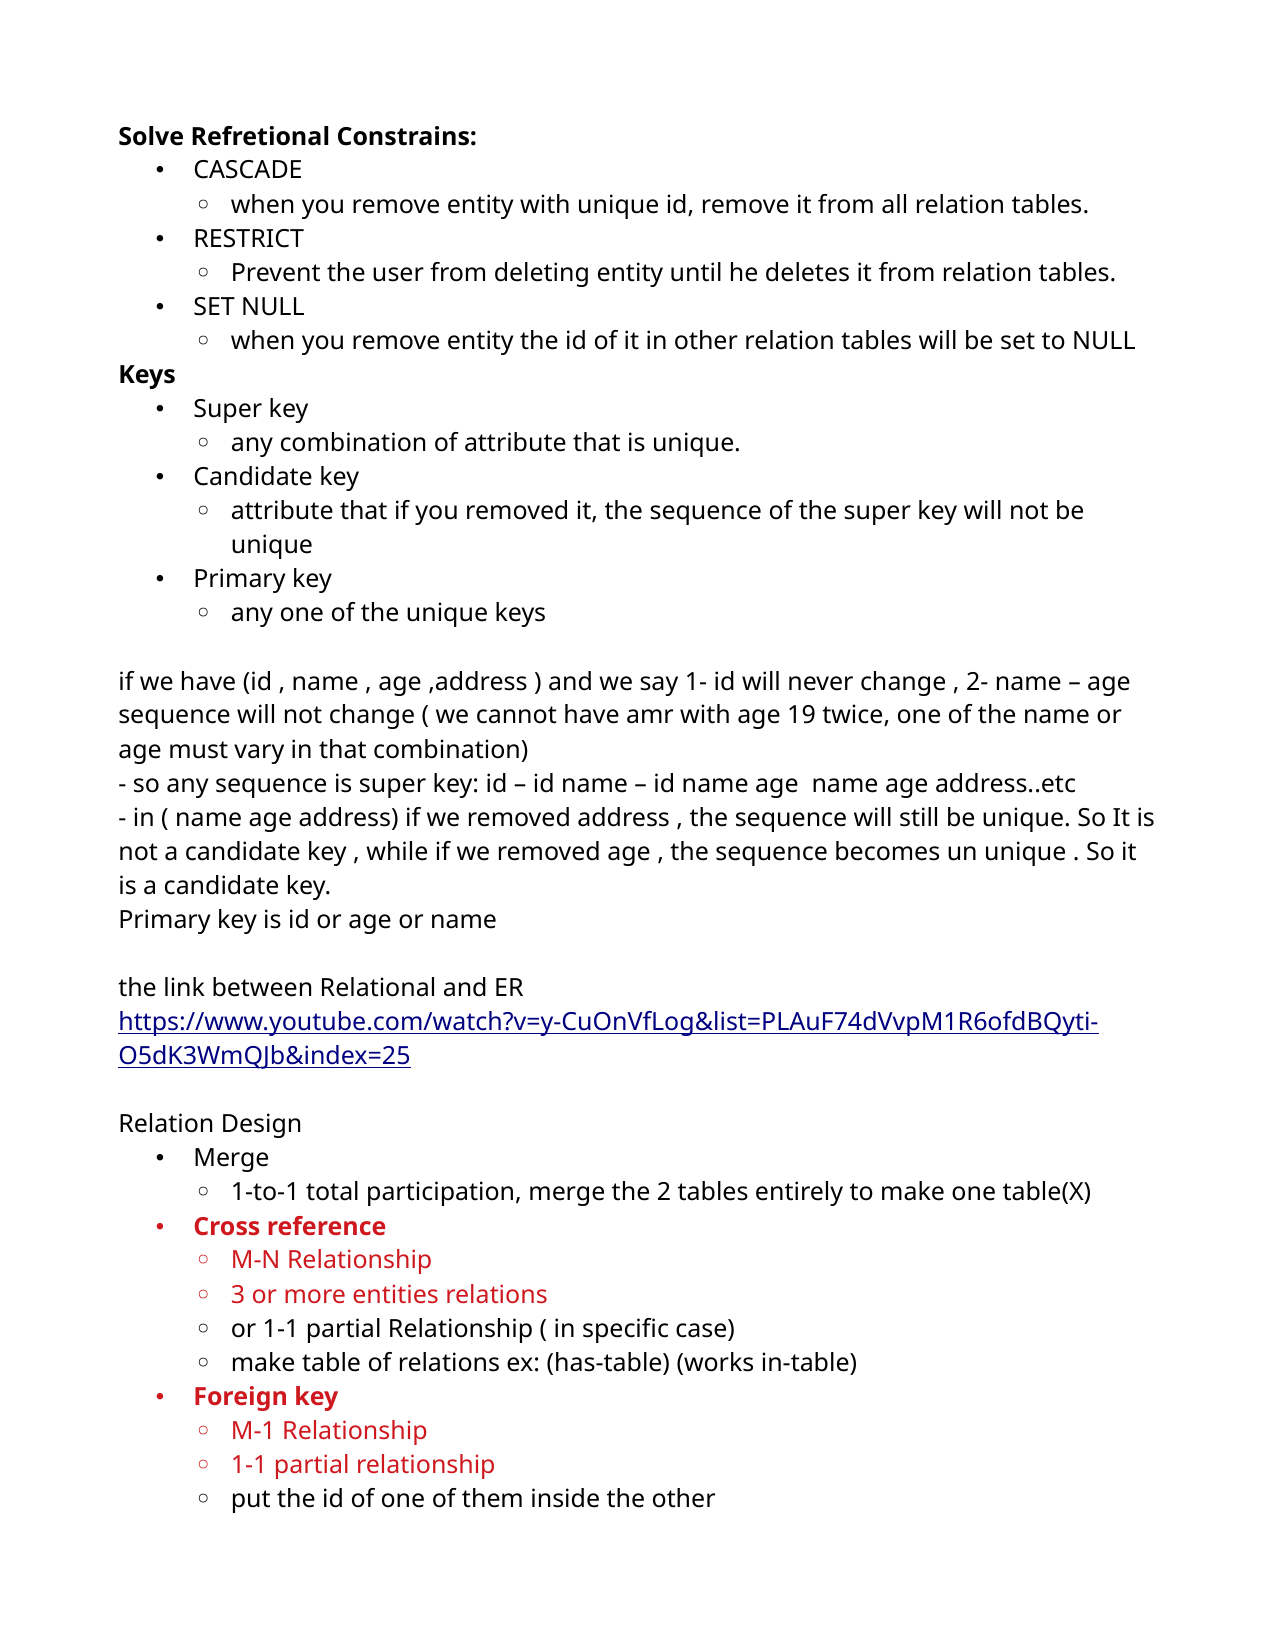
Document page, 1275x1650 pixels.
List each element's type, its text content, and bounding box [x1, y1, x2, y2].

list any combination of attribute that is unique. [193, 425, 1157, 459]
text Solve Refretional Constrains: [118, 118, 1157, 152]
list when you remove entity with unique id, remove it from all relation tables. [193, 186, 1157, 220]
list RESTRICT [156, 220, 1157, 254]
list or 1-1 partial Relationship ( in specific case) [193, 1310, 1157, 1344]
list SET NULL [156, 288, 1157, 322]
list when you remove entity the id of it in other relation tables will be set to NULL [193, 322, 1157, 357]
list attribute that if you removed it, the sequence of the super key will not be unique [193, 493, 1157, 561]
list Cross reference [156, 1208, 1157, 1242]
text - in ( name age address) if we removed address , the sequence will still be unique. So It is not a candidate key , while if we removed age , the sequence becomes un unique . So it is a candidate key. [118, 799, 1157, 902]
list put the id of one of them inside the other [193, 1481, 1157, 1515]
text if we have (id , name , age ,address ) and we say 1- id will never change , 2- name – age sequence will not change ( we cannot have amr with age 19 twice, one of the name or age must vary in that combination) [118, 663, 1157, 765]
list Candidate key [156, 459, 1157, 493]
list 1-to-1 total participation, merge the 2 tables entirely to make one table(X) [193, 1174, 1157, 1208]
list M-1 Relationship [193, 1412, 1157, 1447]
text Relation Design [118, 1106, 1157, 1140]
text https://www.youtube.com/watch?v=y-CuOnVfLog&list=PLAuF74dVvpM1R6ofdBQyti-O5dK3WmQJb&index=25 [118, 1004, 1157, 1072]
list Primary key [156, 561, 1157, 595]
list 3 or more entities relations [193, 1276, 1157, 1310]
list Foreign key [156, 1378, 1157, 1412]
list M-N Relationship [193, 1242, 1157, 1276]
text - so any sequence is super key: id – id name – id name age name age address..etc [118, 765, 1157, 799]
list 1-1 partial relationship [193, 1447, 1157, 1481]
list make table of relations ex: (has-table) (works in-table) [193, 1344, 1157, 1378]
text Primary key is id or age or name [118, 902, 1157, 936]
list Prevent the user from deleting entity until he deletes it from relation tables. [193, 254, 1157, 288]
text the link between Relational and ER [118, 970, 1157, 1004]
list CASCADE [156, 152, 1157, 186]
list any one of the unique keys [193, 595, 1157, 629]
list Super key [156, 391, 1157, 425]
text Keys [118, 357, 1157, 391]
list Merge [156, 1140, 1157, 1174]
